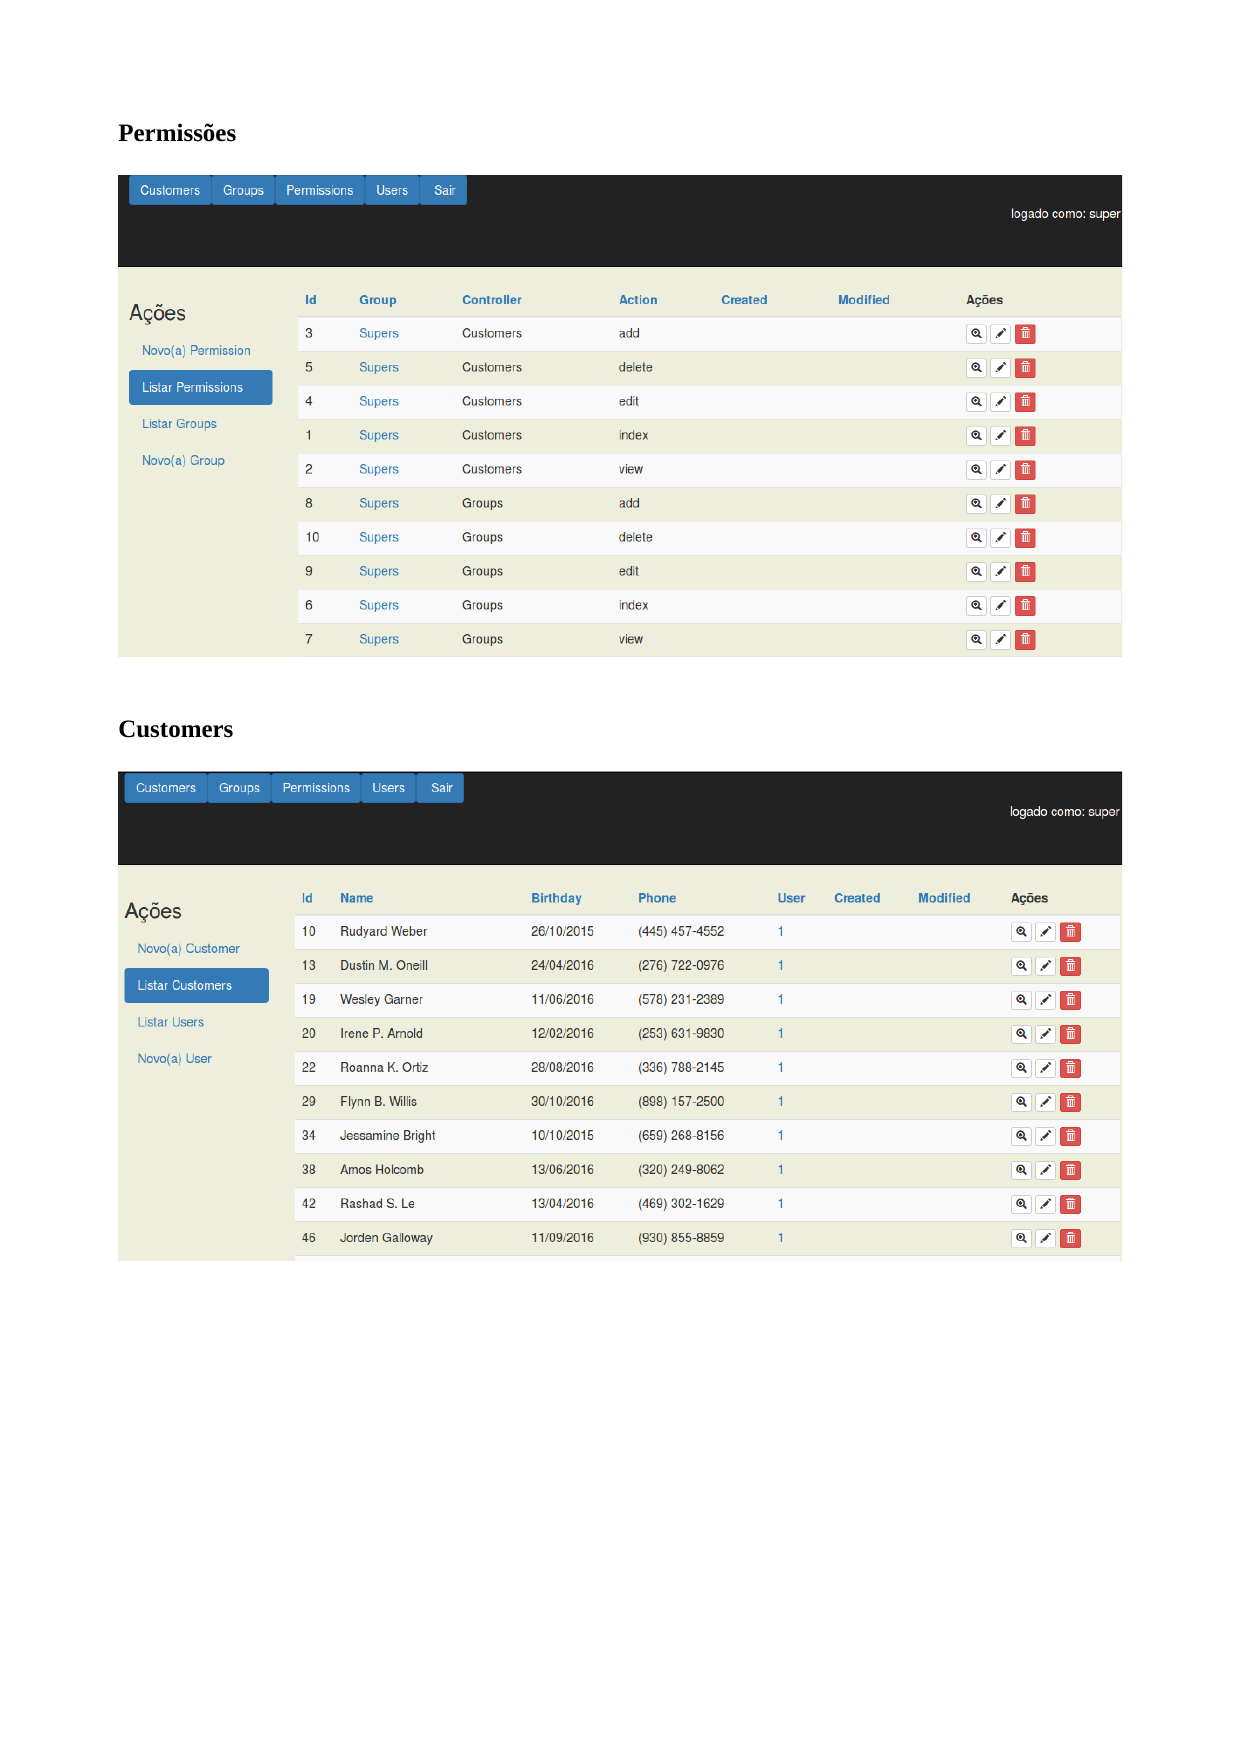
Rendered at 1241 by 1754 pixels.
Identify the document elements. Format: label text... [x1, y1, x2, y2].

text Customers [118, 714, 1122, 742]
picture [118, 175, 1123, 657]
text Permissões [118, 118, 1122, 147]
picture [118, 771, 1123, 1261]
